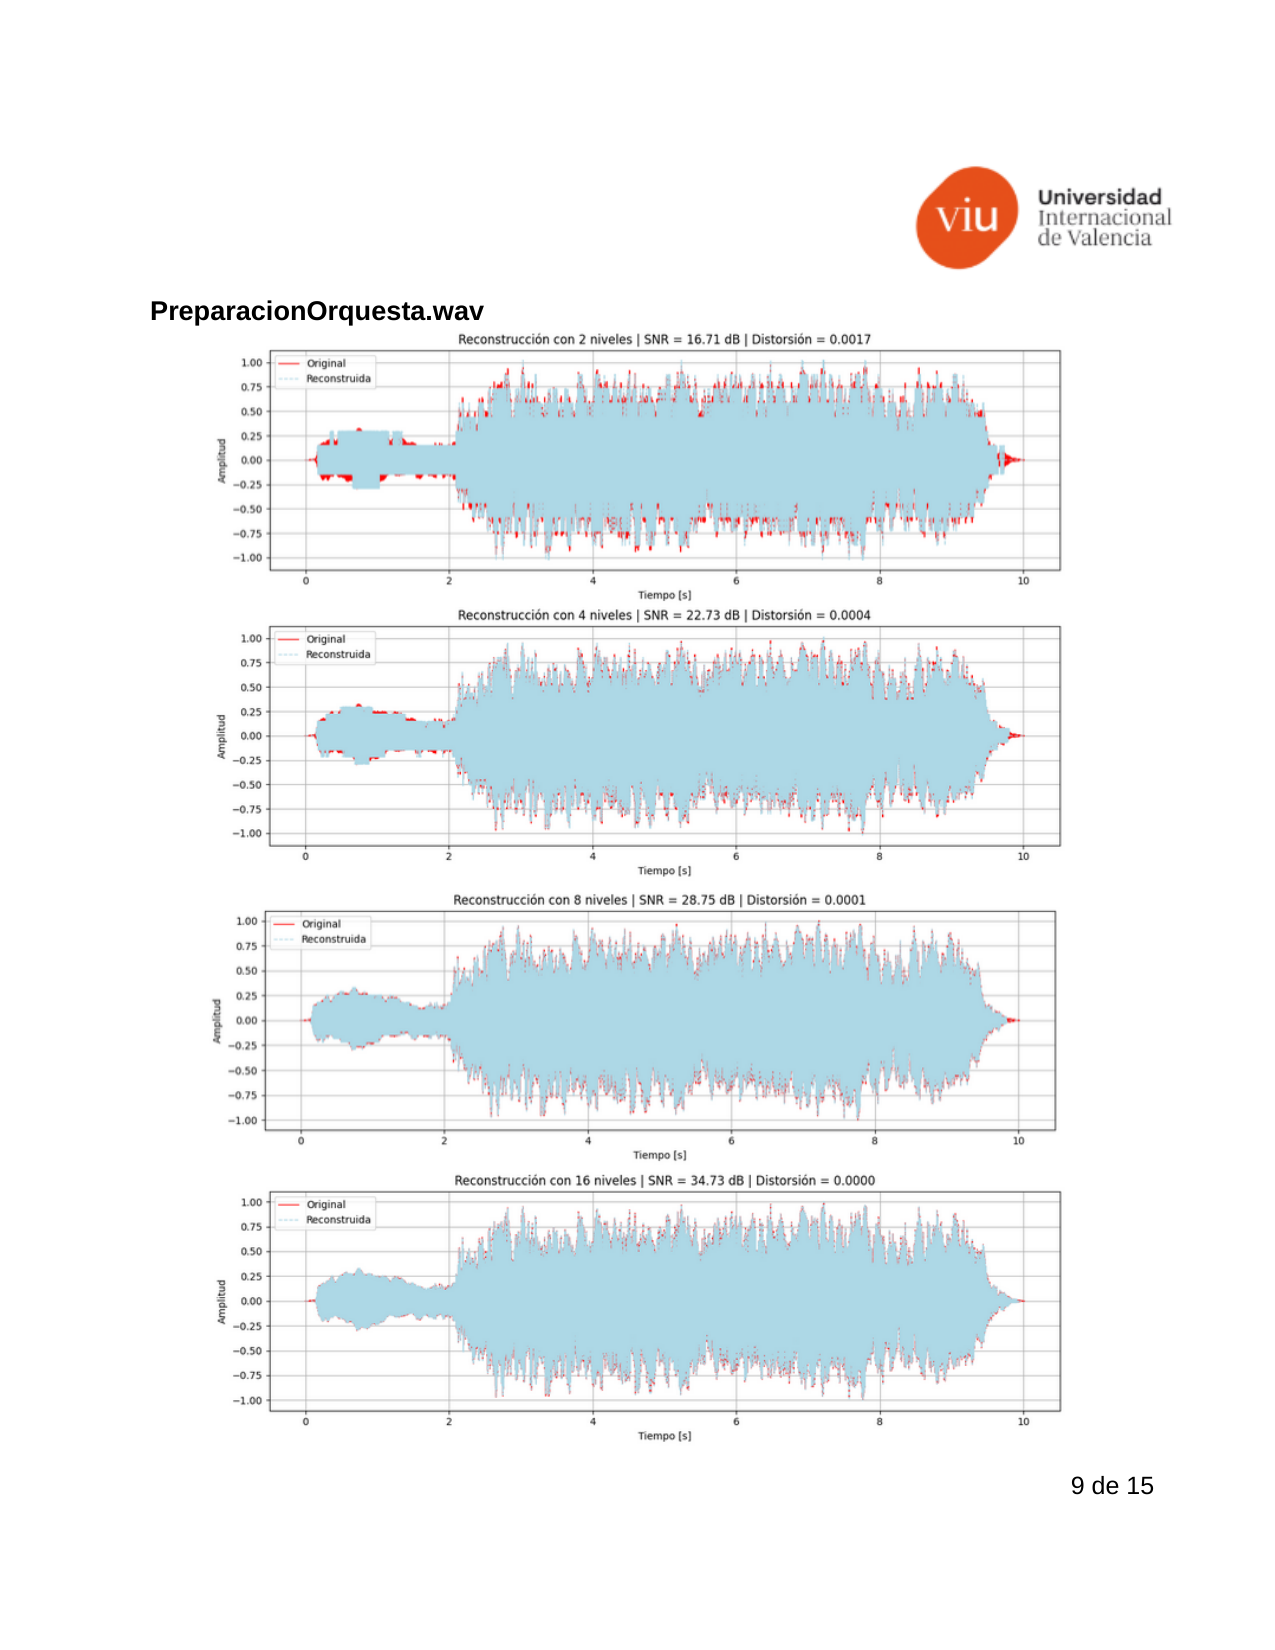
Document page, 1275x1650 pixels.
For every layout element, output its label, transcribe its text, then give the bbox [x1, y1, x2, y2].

picture [201, 329, 1070, 885]
picture [913, 162, 1175, 274]
picture [206, 1170, 1069, 1449]
text PreparacionOrquesta.wav [150, 295, 1125, 326]
picture [206, 892, 1064, 1167]
